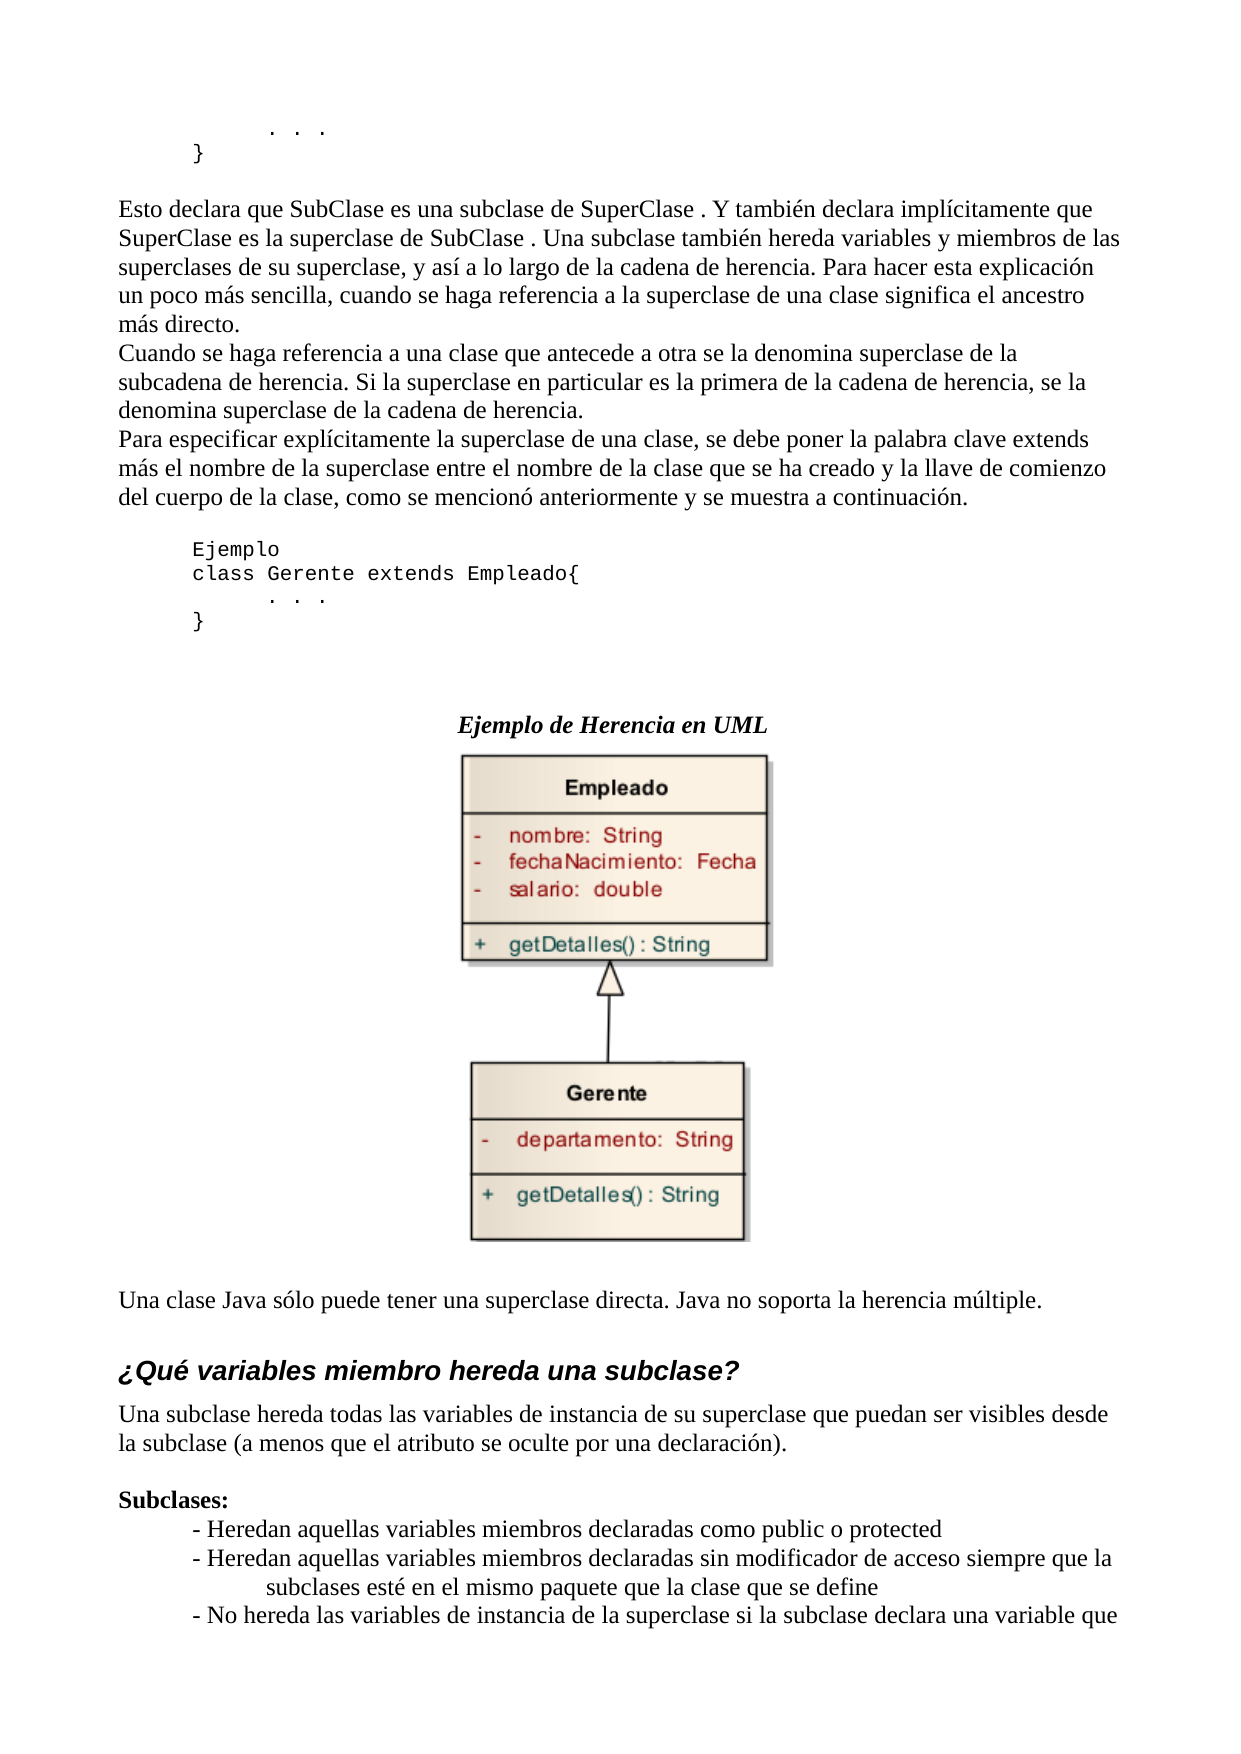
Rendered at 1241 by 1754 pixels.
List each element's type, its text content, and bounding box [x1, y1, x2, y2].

text Una subclase hereda todas las variables de instancia de su superclase que puedan ser visibles desde la subclase (a menos que el atributo se oculte por una declaración). [118, 1399, 1122, 1457]
text class Gerente extends Empleado{ [118, 563, 1122, 586]
text - Heredan aquellas variables miembros declaradas sin modificador de acceso siempre que la [118, 1543, 1122, 1572]
text - No hereda las variables de instancia de la superclase si la subclase declara una variable que [118, 1600, 1122, 1629]
text Una clase Java sólo puede tener una superclase directa. Java no soporta la herencia múltiple. [118, 1285, 1122, 1313]
text . . . [118, 586, 1122, 610]
text SuperClase es la superclase de SubClase . Una subclase también hereda variables y miembros de las [118, 223, 1122, 252]
text Ejemplo [118, 539, 1122, 563]
text Cuando se haga referencia a una clase que antecede a otra se la denomina superclase de la subcadena de herencia. Si la superclase en particular es la primera de la cadena de herencia, se la denomina superclase de la cadena de herencia. [118, 338, 1122, 424]
subtitle ¿Qué variables miembro hereda una subclase? [118, 1355, 1122, 1387]
text más el nombre de la superclase entre el nombre de la clase que se ha creado y la llave de comienzo del cuerpo de la clase, como se mencionó anteriormente y se muestra a continuación. [118, 453, 1122, 510]
text Subclases: [118, 1485, 1122, 1514]
text - Heredan aquellas variables miembros declaradas como public o protected [118, 1514, 1122, 1543]
text superclases de su superclase, y así a lo largo de la cadena de herencia. Para hacer esta explicación un poco más sencilla, cuando se haga referencia a la superclase de una clase significa el ancestro más directo. [118, 252, 1122, 338]
text } [118, 610, 1122, 634]
text } [118, 142, 1122, 165]
text subclases esté en el mismo paquete que la clase que se define [118, 1572, 1122, 1600]
text . . . [118, 118, 1122, 142]
text Esto declara que SubClase es una subclase de SuperClase . Y también declara implícitamente que [118, 194, 1122, 223]
text Para especificar explícitamente la superclase de una clase, se debe poner la palabra clave extends [118, 424, 1122, 453]
text Ejemplo de Herencia en UML [118, 710, 1122, 738]
picture [448, 740, 774, 1242]
